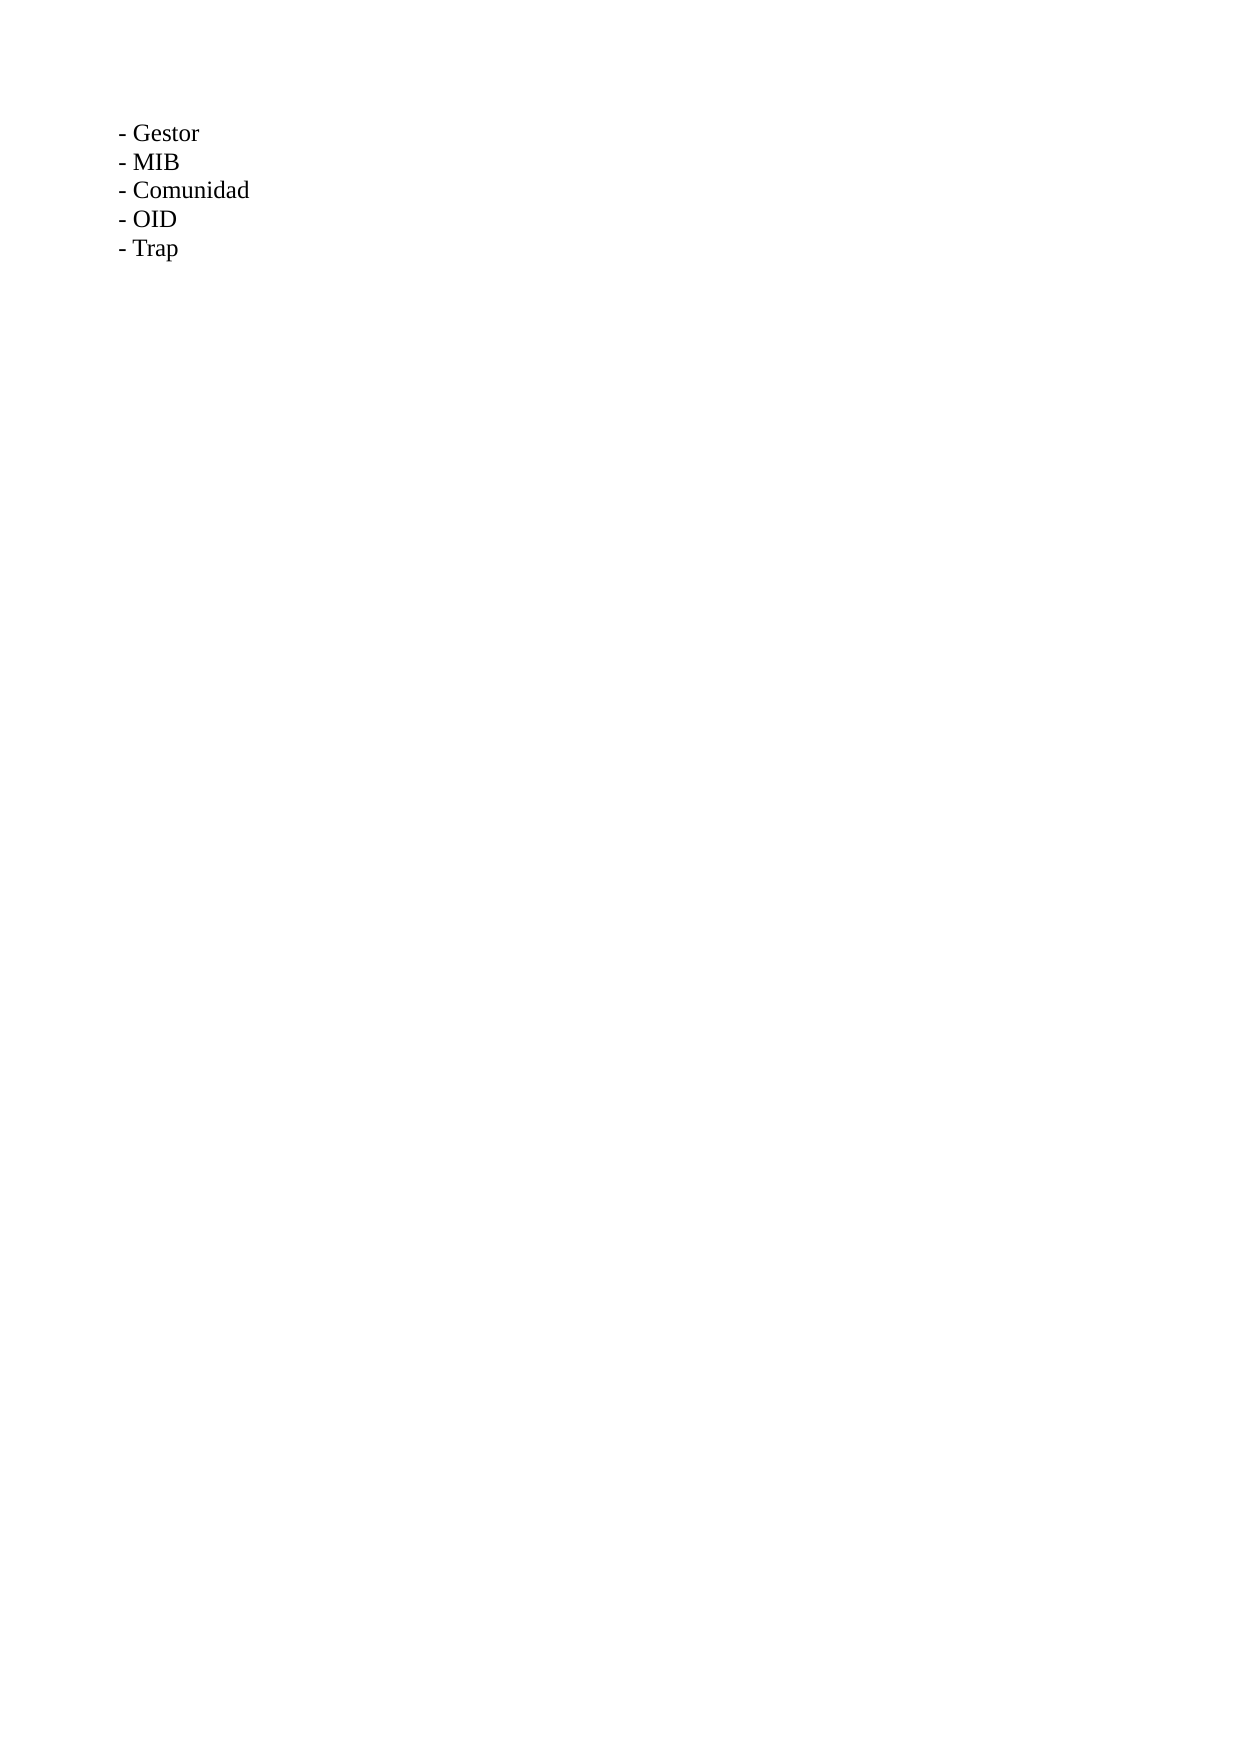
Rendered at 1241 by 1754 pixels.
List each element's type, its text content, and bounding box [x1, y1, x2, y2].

text - MIB [118, 147, 1122, 176]
text - Gestor [118, 118, 1122, 147]
text - OID [118, 204, 1122, 233]
text - Trap [118, 233, 1122, 262]
text - Comunidad [118, 176, 1122, 204]
